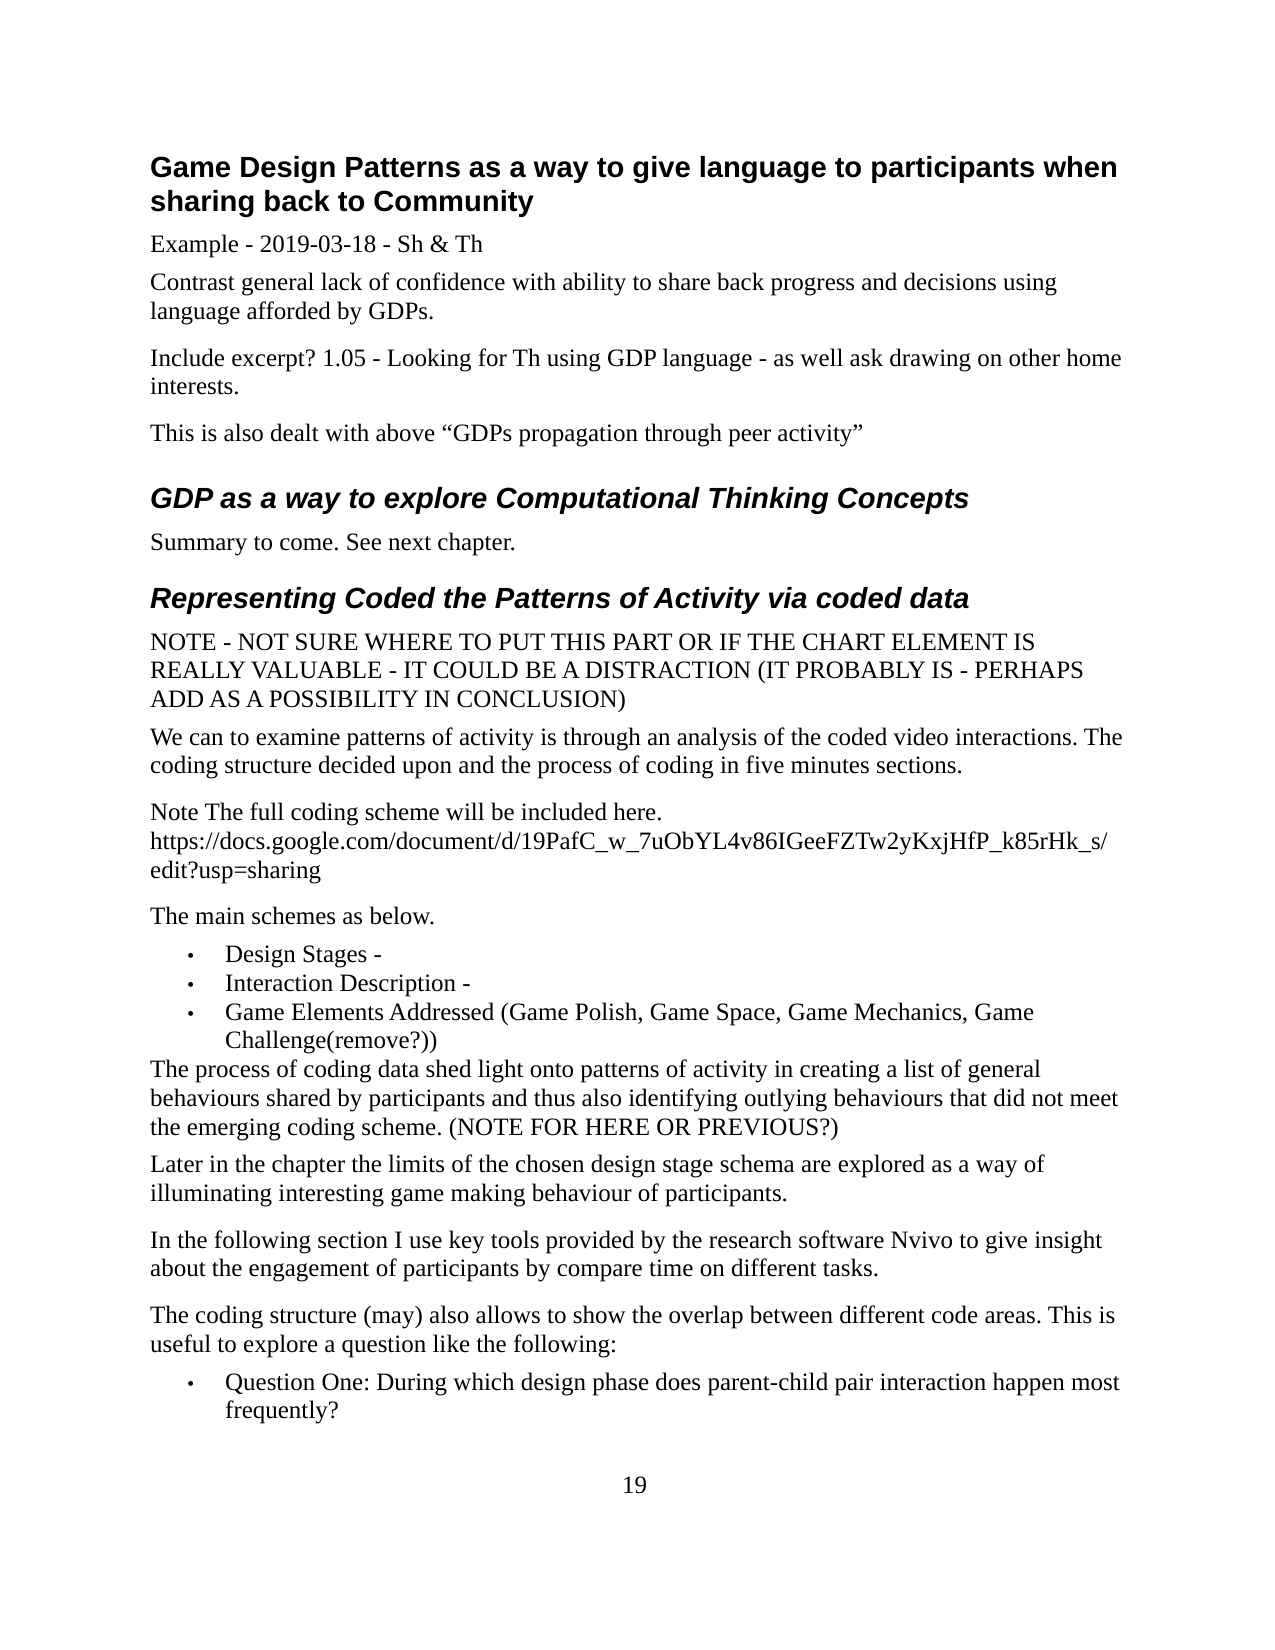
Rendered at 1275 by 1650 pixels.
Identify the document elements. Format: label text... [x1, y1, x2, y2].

subtitle GDP as a way to explore Computational Thinking Concepts [150, 481, 1125, 514]
text This is also dealt with above “GDPs propagation through peer activity” [150, 418, 1125, 447]
list Interaction Description - [187, 968, 1125, 997]
text In the following section I use key tools provided by the research software Nvivo to give insight about the engagement of participants by compare time on different tasks. [150, 1225, 1125, 1282]
text Include excerpt? 1.05 - Looking for Th using GDP language - as well ask drawing on other home interests. [150, 343, 1125, 400]
text The main schemes as below. [150, 901, 1125, 930]
text Later in the chapter the limits of the chosen design stage schema are explored as a way of illuminating interesting game making behaviour of participants. [150, 1149, 1125, 1207]
subtitle Game Design Patterns as a way to give language to participants when sharing back to Community [150, 150, 1125, 217]
text Note The full coding scheme will be included here. https://docs.google.com/document/d/19PafC_w_7uObYL4v86IGeeFZTw2yKxjHfP_k85rHk_s/edit?usp=sharing [150, 797, 1125, 883]
text The coding structure (may) also allows to show the overlap between different code areas. This is useful to explore a question like the following: [150, 1300, 1125, 1358]
list Game Elements Addressed (Game Polish, Game Space, Game Mechanics, Game Challenge(remove?)) [187, 997, 1125, 1054]
subtitle Representing Coded the Patterns of Activity via coded data [150, 581, 1125, 614]
text The process of coding data shed light onto patterns of activity in creating a list of general behaviours shared by participants and thus also identifying outlying behaviours that did not meet the emerging coding scheme. (NOTE FOR HERE OR PREVIOUS?) [150, 1054, 1125, 1140]
text We can to examine patterns of activity is through an analysis of the coded video interactions. The coding structure decided upon and the process of coding in five minutes sections. [150, 722, 1125, 779]
list Question One: During which design phase does parent-child pair interaction happen most frequently? [187, 1367, 1125, 1424]
text Summary to come. See next chapter. [150, 527, 1125, 556]
text Example - 2019-03-18 - Sh & Th [150, 229, 1125, 258]
text Contrast general lack of confidence with ability to share back progress and decisions using language afforded by GDPs. [150, 267, 1125, 325]
text NOTE - NOT SURE WHERE TO PUT THIS PART OR IF THE CHART ELEMENT IS REALLY VALUABLE - IT COULD BE A DISTRACTION (IT PROBABLY IS - PERHAPS ADD AS A POSSIBILITY IN CONCLUSION) [150, 627, 1125, 713]
list Design Stages - [187, 939, 1125, 968]
